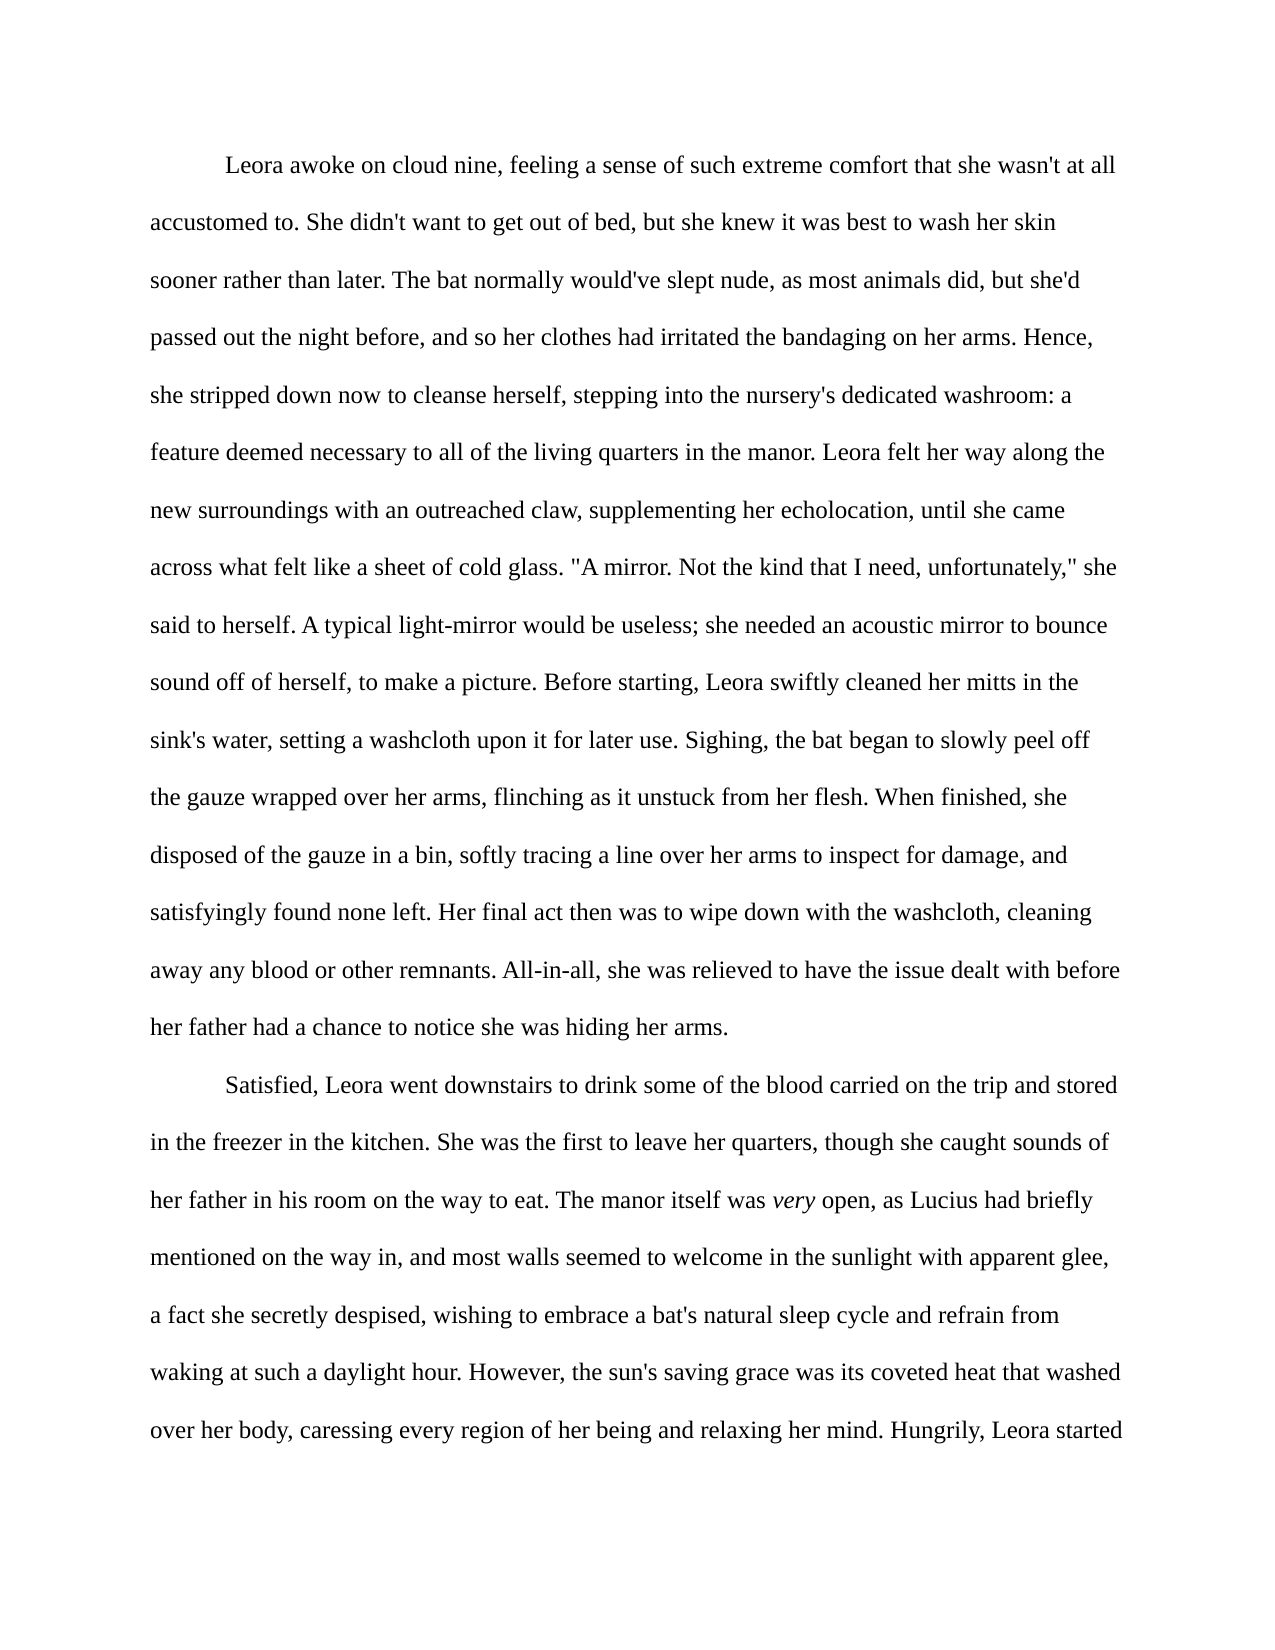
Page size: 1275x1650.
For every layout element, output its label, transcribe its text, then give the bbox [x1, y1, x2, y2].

text Leora awoke on cloud nine, feeling a sense of such extreme comfort that she wasn't at all accustomed to. She didn't want to get out of bed, but she knew it was best to wash her skin sooner rather than later. The bat normally would've slept nude, as most animals did, but she'd passed out the night before, and so her clothes had irritated the bandaging on her arms. Hence, she stripped down now to cleanse herself, stepping into the nursery's dedicated washroom: a feature deemed necessary to all of the living quarters in the manor. Leora felt her way along the new surroundings with an outreached claw, supplementing her echolocation, until she came across what felt like a sheet of cold glass. "A mirror. Not the kind that I need, unfortunately," she said to herself. A typical light-mirror would be useless; she needed an acoustic mirror to bounce sound off of herself, to make a picture. Before starting, Leora swiftly cleaned her mitts in the sink's water, setting a washcloth upon it for later use. Sighing, the bat began to slowly peel off the gauze wrapped over her arms, flinching as it unstuck from her flesh. When finished, she disposed of the gauze in a bin, softly tracing a line over her arms to inspect for damage, and satisfyingly found none left. Her final act then was to wipe down with the washcloth, cleaning away any blood or other remnants. All-in-all, she was relieved to have the issue dealt with before her father had a chance to notice she was hiding her arms. [150, 150, 1125, 1041]
text Satisfied, Leora went downstairs to drink some of the blood carried on the trip and stored in the freezer in the kitchen. She was the first to leave her quarters, though she caught sounds of her father in his room on the way to eat. The manor itself was very open, as Lucius had briefly mentioned on the way in, and most walls seemed to welcome in the sunlight with apparent glee, a fact she secretly despised, wishing to embrace a bat's natural sleep cycle and refrain from waking at such a daylight hour. However, the sun's saving grace was its coveted heat that washed over her body, caressing every region of her being and relaxing her mind. Hungrily, Leora started [150, 1070, 1125, 1444]
